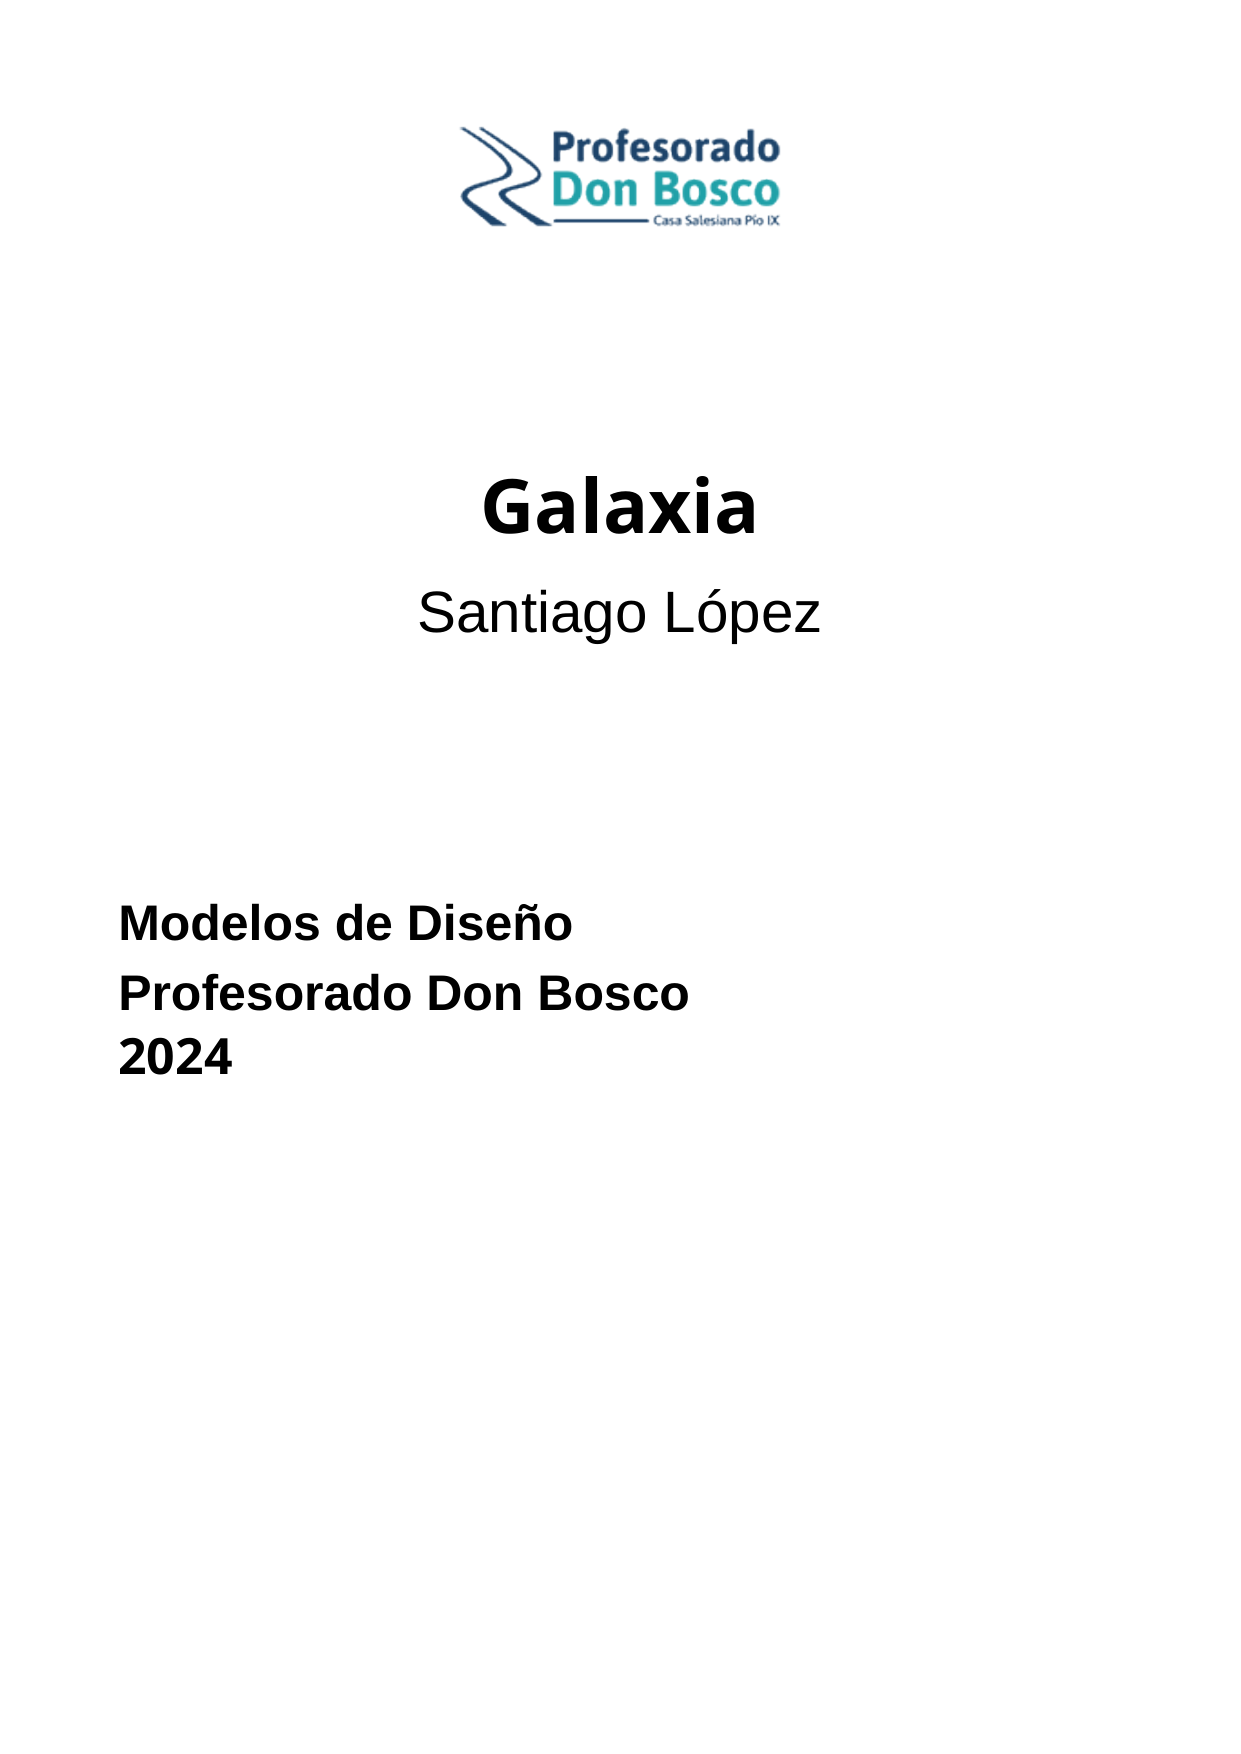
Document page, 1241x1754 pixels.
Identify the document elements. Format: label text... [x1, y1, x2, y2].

list 2024 [118, 1021, 1122, 1089]
list Profesorado Don Bosco [118, 964, 1122, 1021]
subtitle Modelos de Diseño [118, 894, 1122, 951]
picture [452, 118, 788, 236]
title Galaxia [118, 451, 1122, 559]
subtitle Santiago López [118, 578, 1122, 645]
